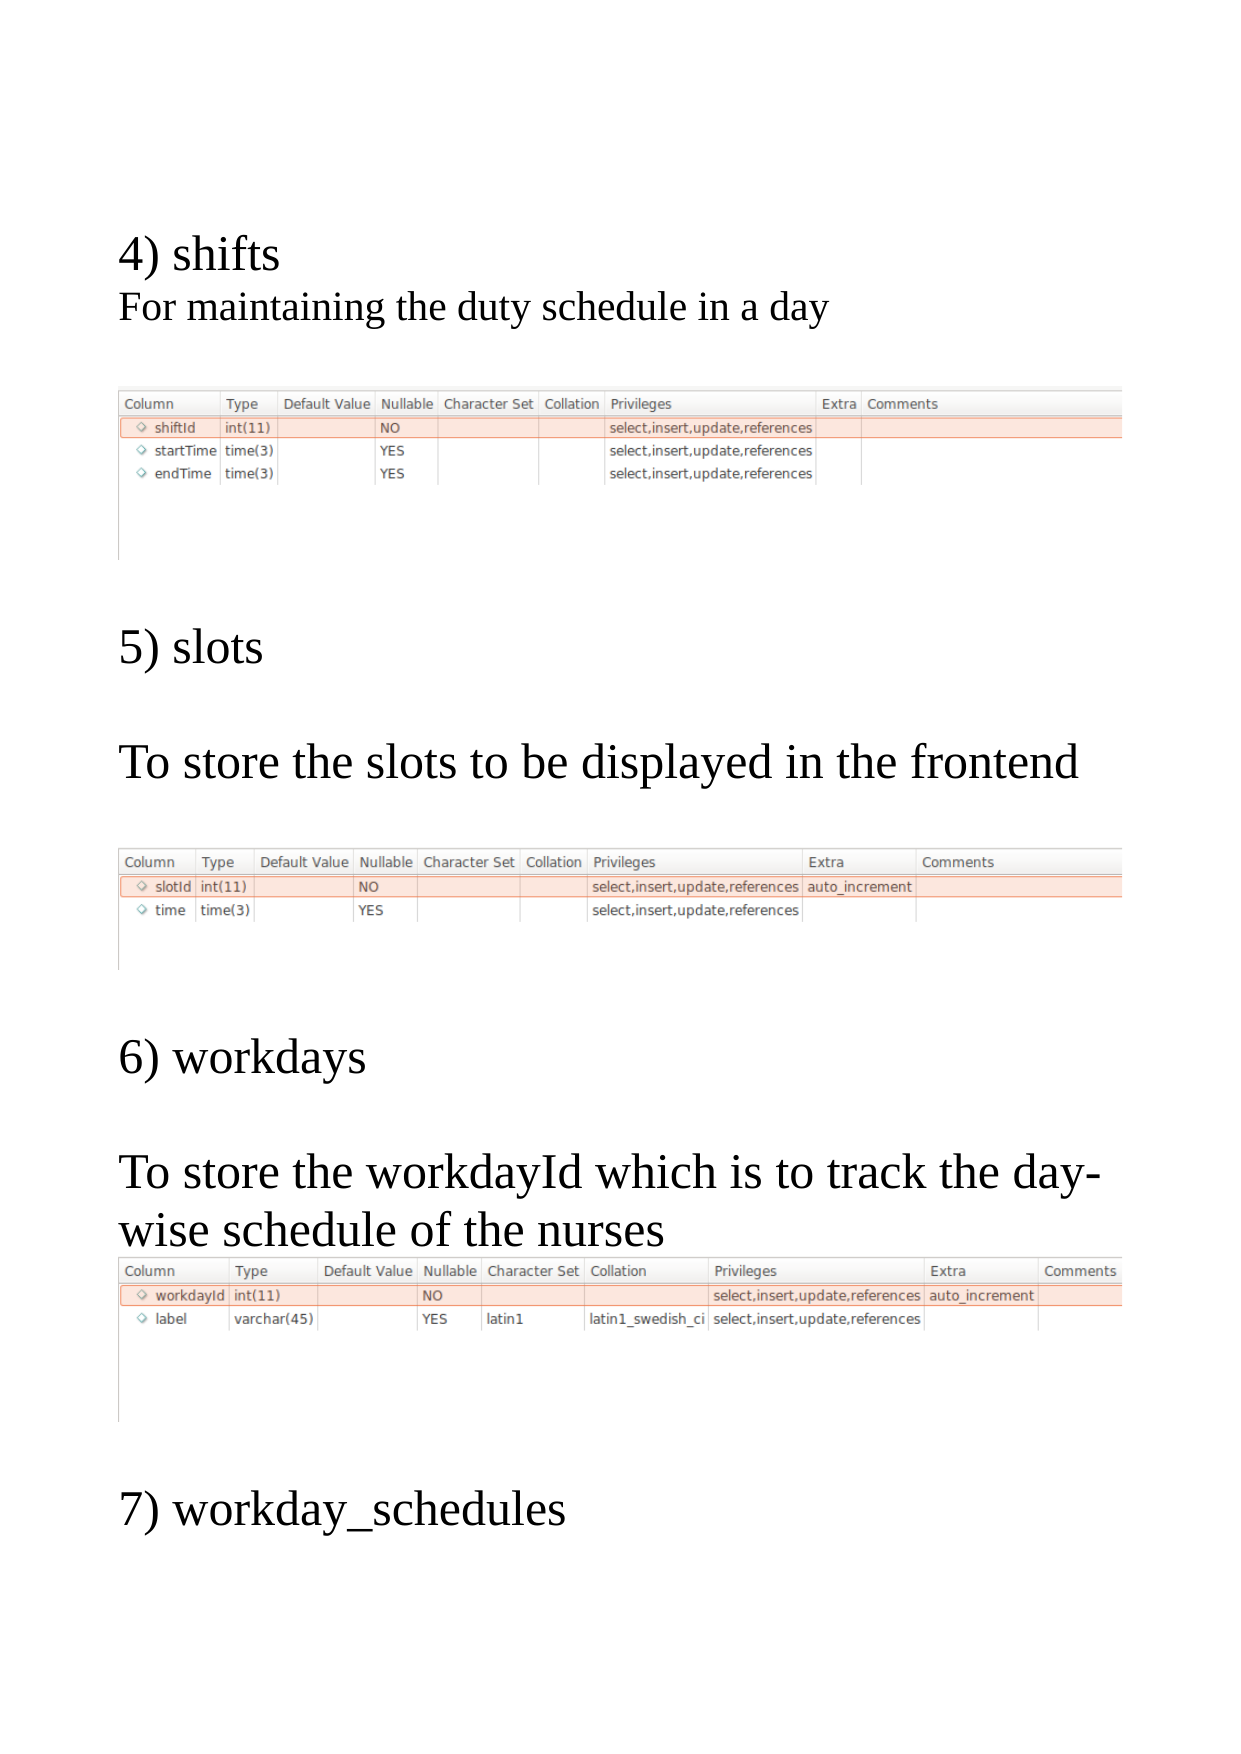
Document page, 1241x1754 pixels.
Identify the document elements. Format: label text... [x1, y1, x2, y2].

text To store the slots to be displayed in the frontend [118, 732, 1122, 789]
text To store the workdayId which is to track the day-wise schedule of the nurses [118, 1142, 1122, 1256]
text 5) slots [118, 617, 1122, 674]
text For maintaining the duty schedule in a day [118, 281, 1122, 329]
text 6) workdays [118, 1027, 1122, 1084]
picture [118, 847, 1123, 970]
text 4) shifts [118, 223, 1122, 281]
text 7) workday_schedules [118, 1479, 1122, 1536]
picture [118, 386, 1123, 560]
picture [118, 1256, 1123, 1422]
